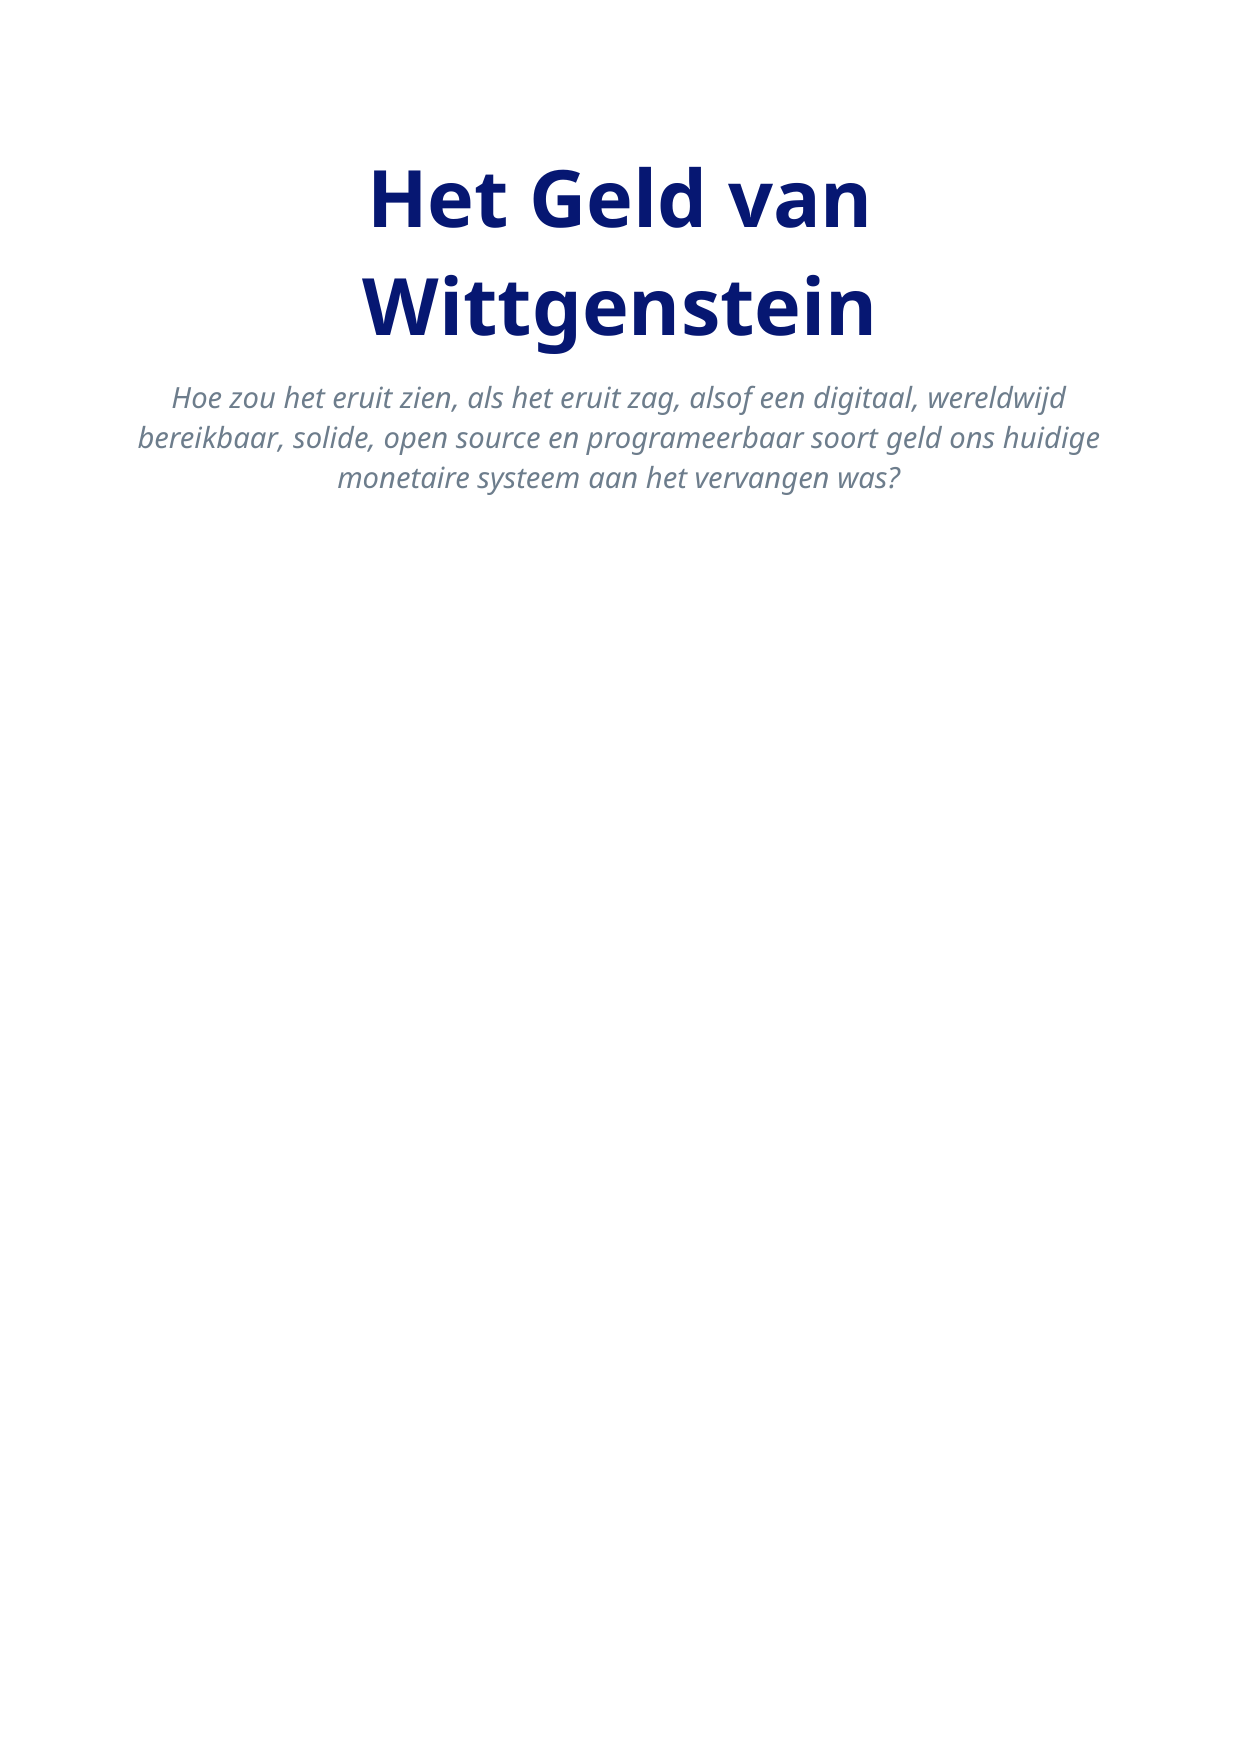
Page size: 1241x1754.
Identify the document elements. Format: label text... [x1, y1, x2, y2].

subtitle Hoe zou het eruit zien, als het eruit zag, alsof een digitaal, wereldwijd bereikbaar, solide, open source en programeerbaar soort geld ons huidige monetaire systeem aan het vervangen was? [118, 377, 1122, 497]
title Het Geld van Wittgenstein [118, 143, 1122, 359]
